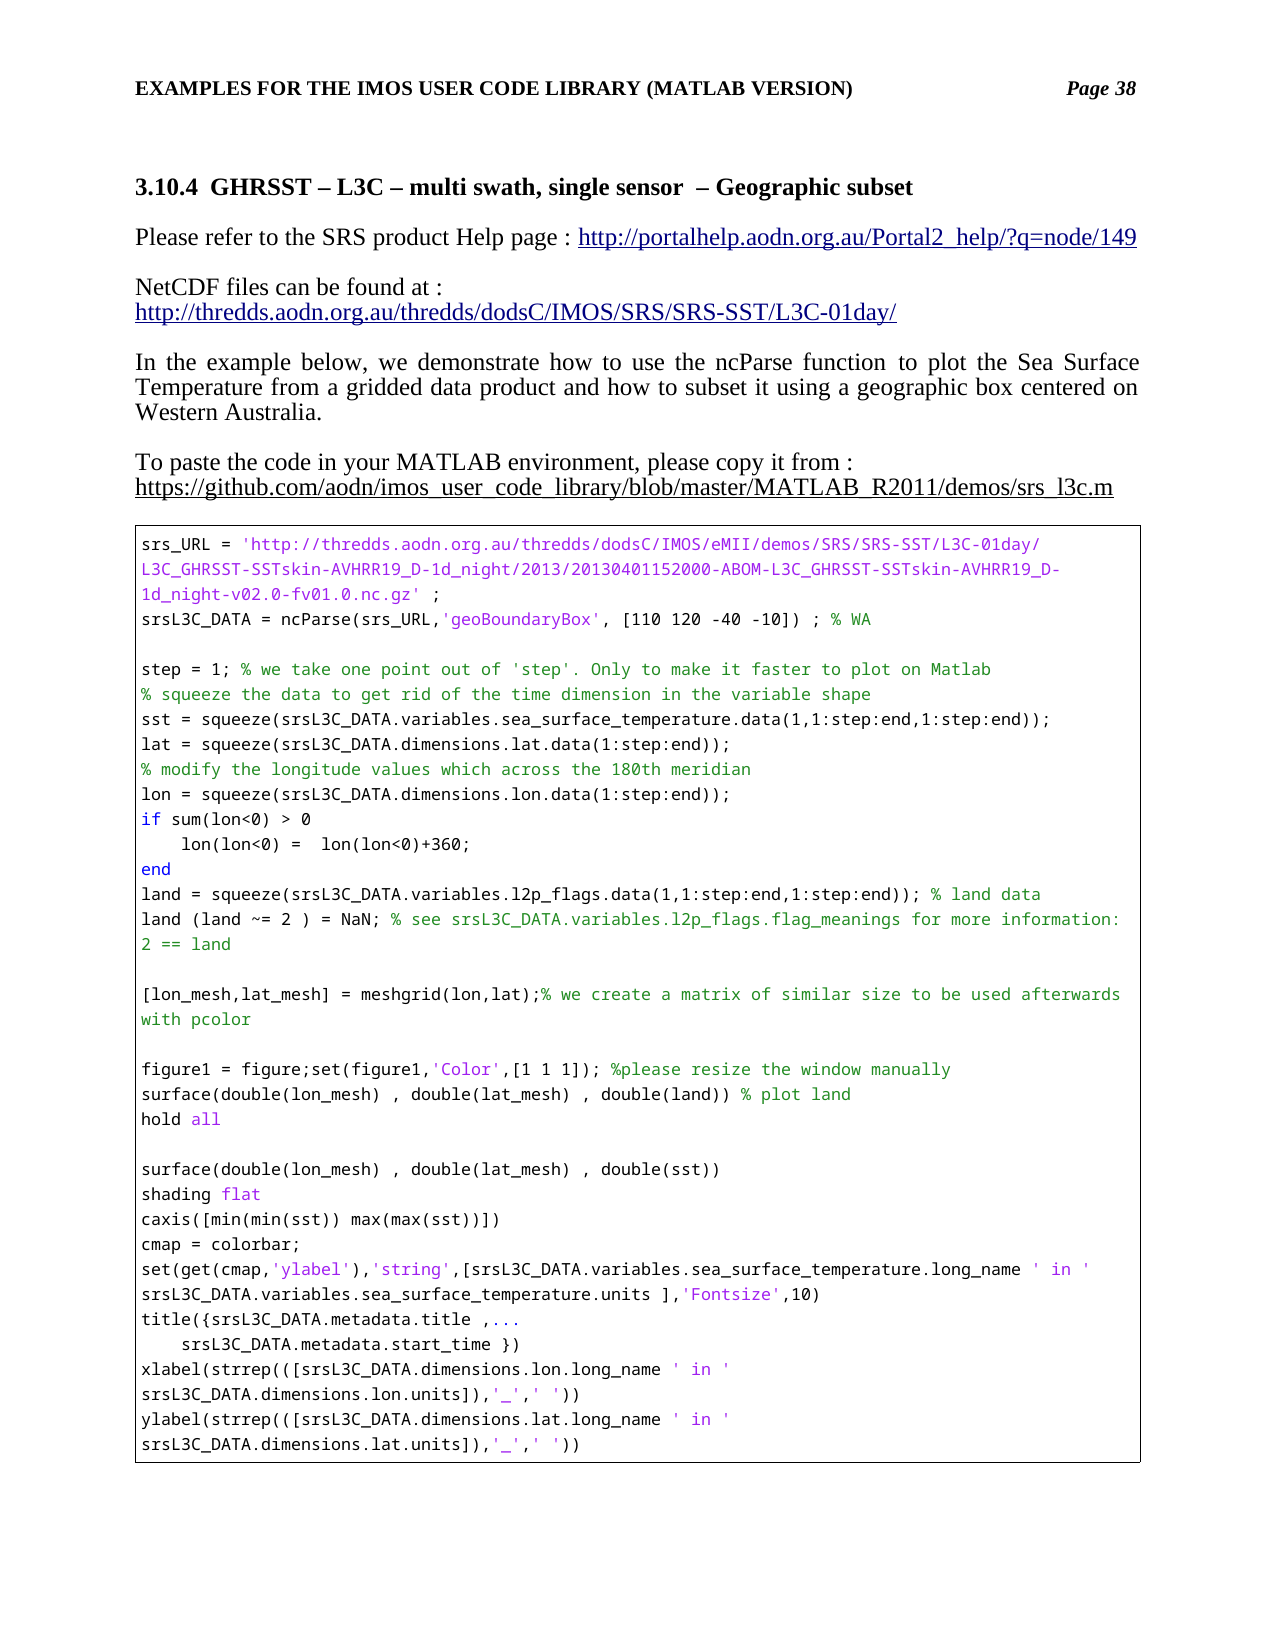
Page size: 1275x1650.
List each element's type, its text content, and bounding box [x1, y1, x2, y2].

text http://thredds.aodn.org.au/thredds/dodsC/IMOS/SRS/SRS-SST/L3C-01day/ [135, 300, 1140, 325]
subtitle GHRSST – L3C – multi swath, single sensor – Geographic subset [135, 175, 1140, 200]
table_header srs_URL = 'http://thredds.aodn.org.au/thredds/dodsC/IMOS/eMII/demos/SRS/SRS-SST/L3C-01day/L3C_GHRSST-SSTskin-AVHRR19_D-1d_night/2013/20130401152000-ABOM-L3C_GHRSST-SSTskin-AVHRR19_D-1d_night-v02.0-fv01.0.nc.gz' ; srsL3C_DATA = ncParse(srs_URL,'geoBoundaryBox', [110 120 -40 -10]) ; % WA step = 1; % we take one point out of 'step'. Only to make it faster to plot on Matlab % squeeze the data to get rid of the time dimension in the variable shape sst = squeeze(srsL3C_DATA.variables.sea_surface_temperature.data(1,1:step:end,1:step:end)); lat = squeeze(srsL3C_DATA.dimensions.lat.data(1:step:end)); % modify the longitude values which across the 180th meridian lon = squeeze(srsL3C_DATA.dimensions.lon.data(1:step:end)); if sum(lon<0) > 0 lon(lon<0) = lon(lon<0)+360; end land = squeeze(srsL3C_DATA.variables.l2p_flags.data(1,1:step:end,1:step:end)); % land data land (land ~= 2 ) = NaN; % see srsL3C_DATA.variables.l2p_flags.flag_meanings for more information: 2 == land [lon_mesh,lat_mesh] = meshgrid(lon,lat);% we create a matrix of similar size to be used afterwards with pcolor figure1 = figure;set(figure1,'Color',[1 1 1]); %please resize the window manually surface(double(lon_mesh) , double(lat_mesh) , double(land)) % plot land hold all surface(double(lon_mesh) , double(lat_mesh) , double(sst)) shading flat caxis([min(min(sst)) max(max(sst))]) cmap = colorbar; set(get(cmap,'ylabel'),'string',[srsL3C_DATA.variables.sea_surface_temperature.long_name ' in ' srsL3C_DATA.variables.sea_surface_temperature.units ],'Fontsize',10) title({srsL3C_DATA.metadata.title ,... srsL3C_DATA.metadata.start_time }) xlabel(strrep(([srsL3C_DATA.dimensions.lon.long_name ' in ' srsL3C_DATA.dimensions.lon.units]),'_',' ')) ylabel(strrep(([srsL3C_DATA.dimensions.lat.long_name ' in ' srsL3C_DATA.dimensions.lat.units]),'_',' ')) [136, 526, 1140, 1462]
text Please refer to the SRS product Help page : http://portalhelp.aodn.org.au/Portal2_help/?q=node/149 [135, 225, 1140, 250]
text https://github.com/aodn/imos_user_code_library/blob/master/MATLAB_R2011/demos/srs_l3c.m [135, 475, 1140, 500]
text In the example below, we demonstrate how to use the ncParse function to plot the Sea Surface Temperature from a gridded data product and how to subset it using a geographic box centered on Western Australia. [135, 350, 1140, 425]
text To paste the code in your MATLAB environment, please copy it from : [135, 450, 1140, 475]
text NetCDF files can be found at : [135, 275, 1140, 300]
